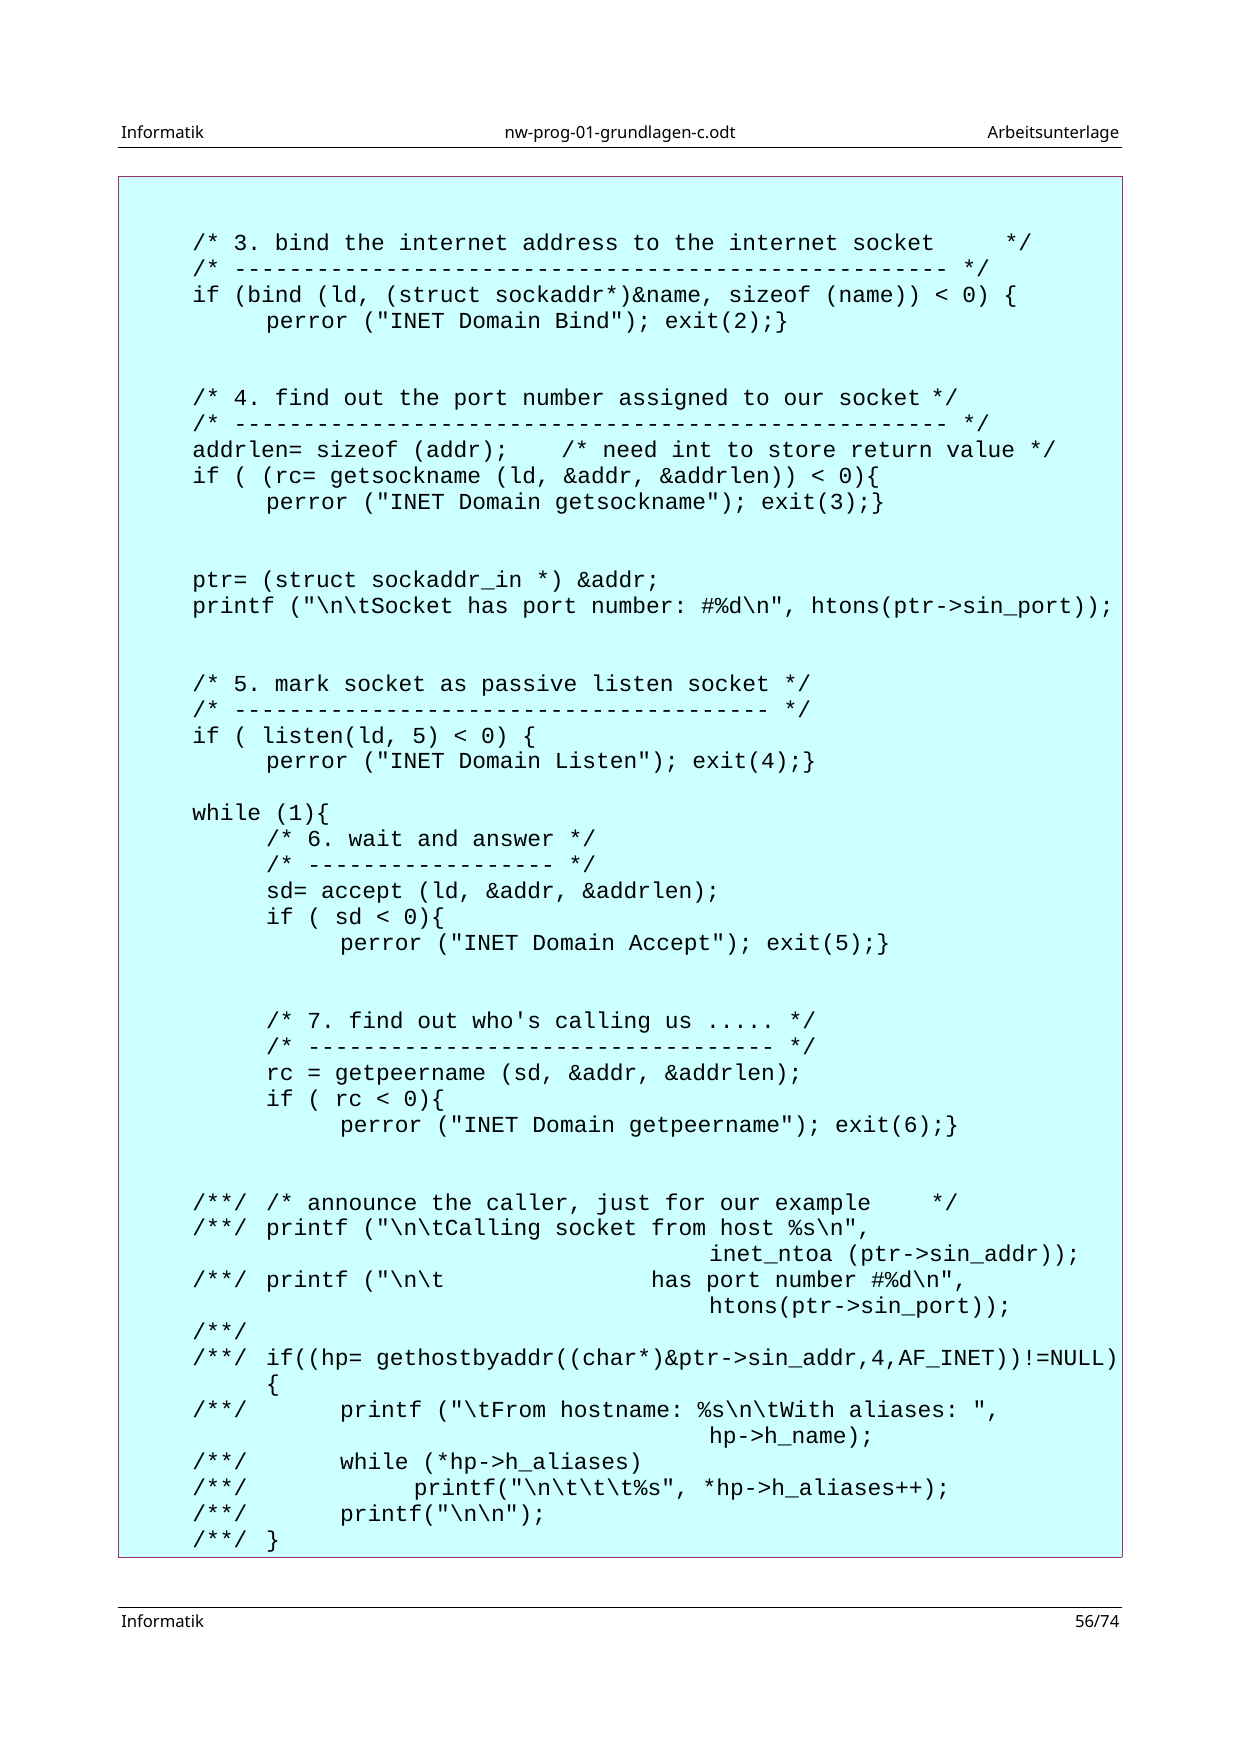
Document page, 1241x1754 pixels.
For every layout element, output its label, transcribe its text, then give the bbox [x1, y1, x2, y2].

text if ( rc < 0){ [119, 1084, 1122, 1110]
text /* 4. find out the port number assigned to our socket */ [119, 384, 1122, 410]
text rc = getpeername (sd, &addr, &addrlen); [119, 1058, 1122, 1084]
text /**/ printf("\n\n"); [119, 1499, 1122, 1525]
text /**/ if((hp= gethostbyaddr((char*)&ptr->sin_addr,4,AF_INET))!=NULL) { [119, 1343, 1122, 1395]
text perror ("INET Domain Accept"); exit(5);} [119, 928, 1122, 954]
text /**/ printf ("\tFrom hostname: %s\n\tWith aliases: ", hp->h_name); [119, 1395, 1122, 1447]
text perror ("INET Domain getsockname"); exit(3);} [119, 487, 1122, 513]
text /**/ while (*hp->h_aliases) [119, 1447, 1122, 1473]
text /**/ } [119, 1525, 1122, 1557]
text perror ("INET Domain Bind"); exit(2);} [119, 306, 1122, 332]
text ptr= (struct sockaddr_in *) &addr; [119, 565, 1122, 591]
text /* ------------------ */ [119, 851, 1122, 877]
text /* ---------------------------------- */ [119, 1032, 1122, 1058]
text perror ("INET Domain getpeername"); exit(6);} [119, 1110, 1122, 1136]
text /* 6. wait and answer */ [119, 825, 1122, 851]
text /* ---------------------------------------------------- */ [119, 410, 1122, 436]
text printf ("\n\tSocket has port number: #%d\n", htons(ptr->sin_port)); [119, 591, 1122, 617]
text /**/ printf ("\n\t has port number #%d\n", htons(ptr->sin_port)); [119, 1266, 1122, 1317]
text if ( (rc= getsockname (ld, &addr, &addrlen)) < 0){ [119, 462, 1122, 487]
text /* 3. bind the internet address to the internet socket */ [119, 228, 1122, 254]
text /**/ printf("\n\t\t\t%s", *hp->h_aliases++); [119, 1473, 1122, 1499]
text if ( sd < 0){ [119, 902, 1122, 928]
text /**/ printf ("\n\tCalling socket from host %s\n", inet_ntoa (ptr->sin_addr)); [119, 1214, 1122, 1266]
text perror ("INET Domain Listen"); exit(4);} [119, 747, 1122, 773]
text /**/ /* announce the caller, just for our example */ [119, 1188, 1122, 1214]
text /* 7. find out who's calling us ..... */ [119, 1006, 1122, 1032]
text addrlen= sizeof (addr); /* need int to store return value */ [119, 436, 1122, 462]
text /**/ [119, 1317, 1122, 1343]
text while (1){ [119, 799, 1122, 825]
text sd= accept (ld, &addr, &addrlen); [119, 877, 1122, 902]
text if (bind (ld, (struct sockaddr*)&name, sizeof (name)) < 0) { [119, 280, 1122, 306]
text /* --------------------------------------- */ [119, 695, 1122, 721]
text if ( listen(ld, 5) < 0) { [119, 721, 1122, 747]
text /* ---------------------------------------------------- */ [119, 254, 1122, 280]
text /* 5. mark socket as passive listen socket */ [119, 669, 1122, 695]
